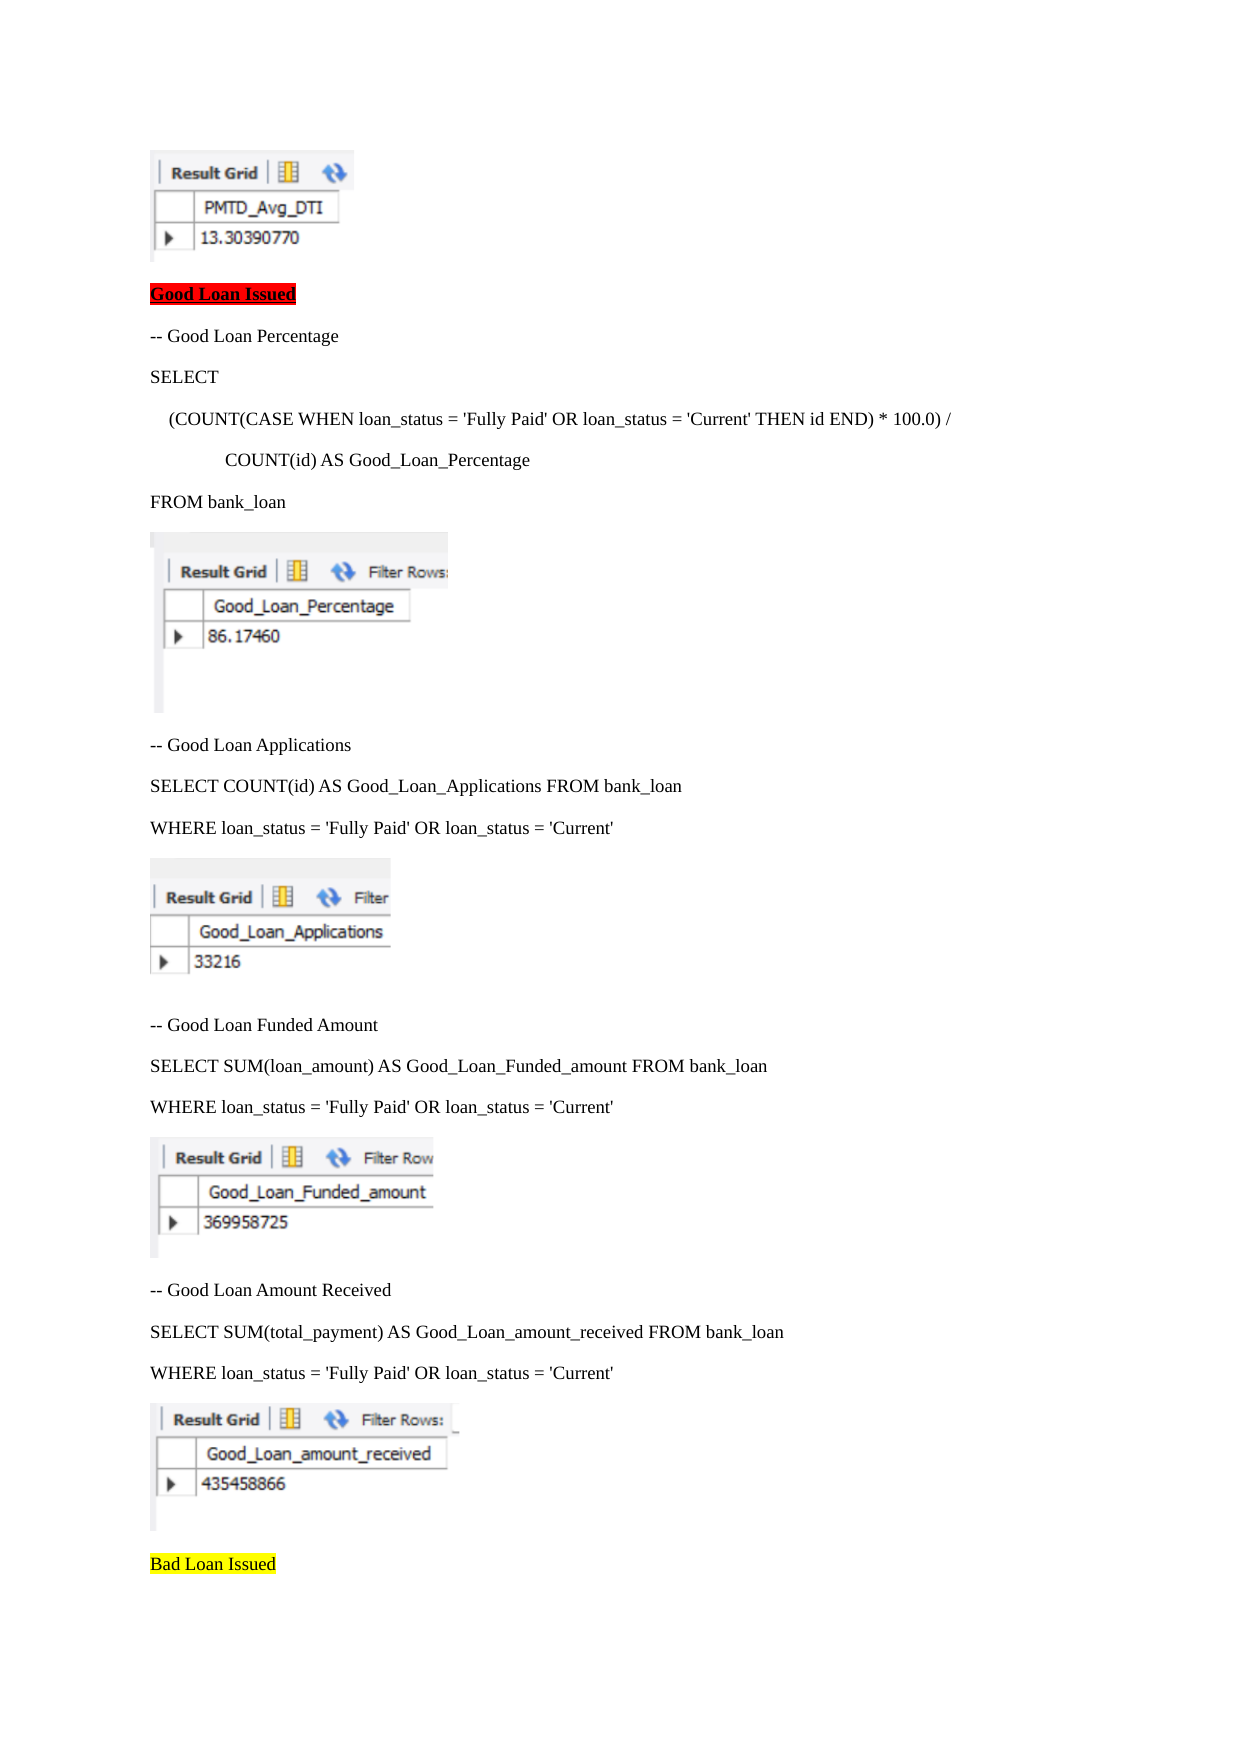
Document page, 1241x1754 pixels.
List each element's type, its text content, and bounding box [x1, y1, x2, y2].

text Good Loan Issued [150, 283, 1090, 305]
text SELECT SUM(loan_amount) AS Good_Loan_Funded_amount FROM bank_loan [150, 1055, 1090, 1076]
text -- Good Loan Amount Received [150, 1279, 1090, 1301]
text WHERE loan_status = 'Fully Paid' OR loan_status = 'Current' [150, 1362, 1090, 1384]
text -- Good Loan Funded Amount [150, 1013, 1090, 1035]
text (COUNT(CASE WHEN loan_status = 'Fully Paid' OR loan_status = 'Current' THEN id END) * 100.0) / [150, 408, 1090, 429]
text FROM bank_loan [150, 491, 1090, 512]
text SELECT [150, 366, 1090, 388]
text WHERE loan_status = 'Fully Paid' OR loan_status = 'Current' [150, 817, 1090, 838]
text -- Good Loan Applications [150, 734, 1090, 756]
text COUNT(id) AS Good_Loan_Percentage [150, 449, 1090, 471]
text -- Good Loan Percentage [150, 325, 1090, 346]
text SELECT COUNT(id) AS Good_Loan_Applications FROM bank_loan [150, 775, 1090, 797]
text SELECT SUM(total_payment) AS Good_Loan_amount_received FROM bank_loan [150, 1321, 1090, 1342]
text WHERE loan_status = 'Fully Paid' OR loan_status = 'Current' [150, 1096, 1090, 1118]
text Bad Loan Issued [150, 1553, 1090, 1574]
